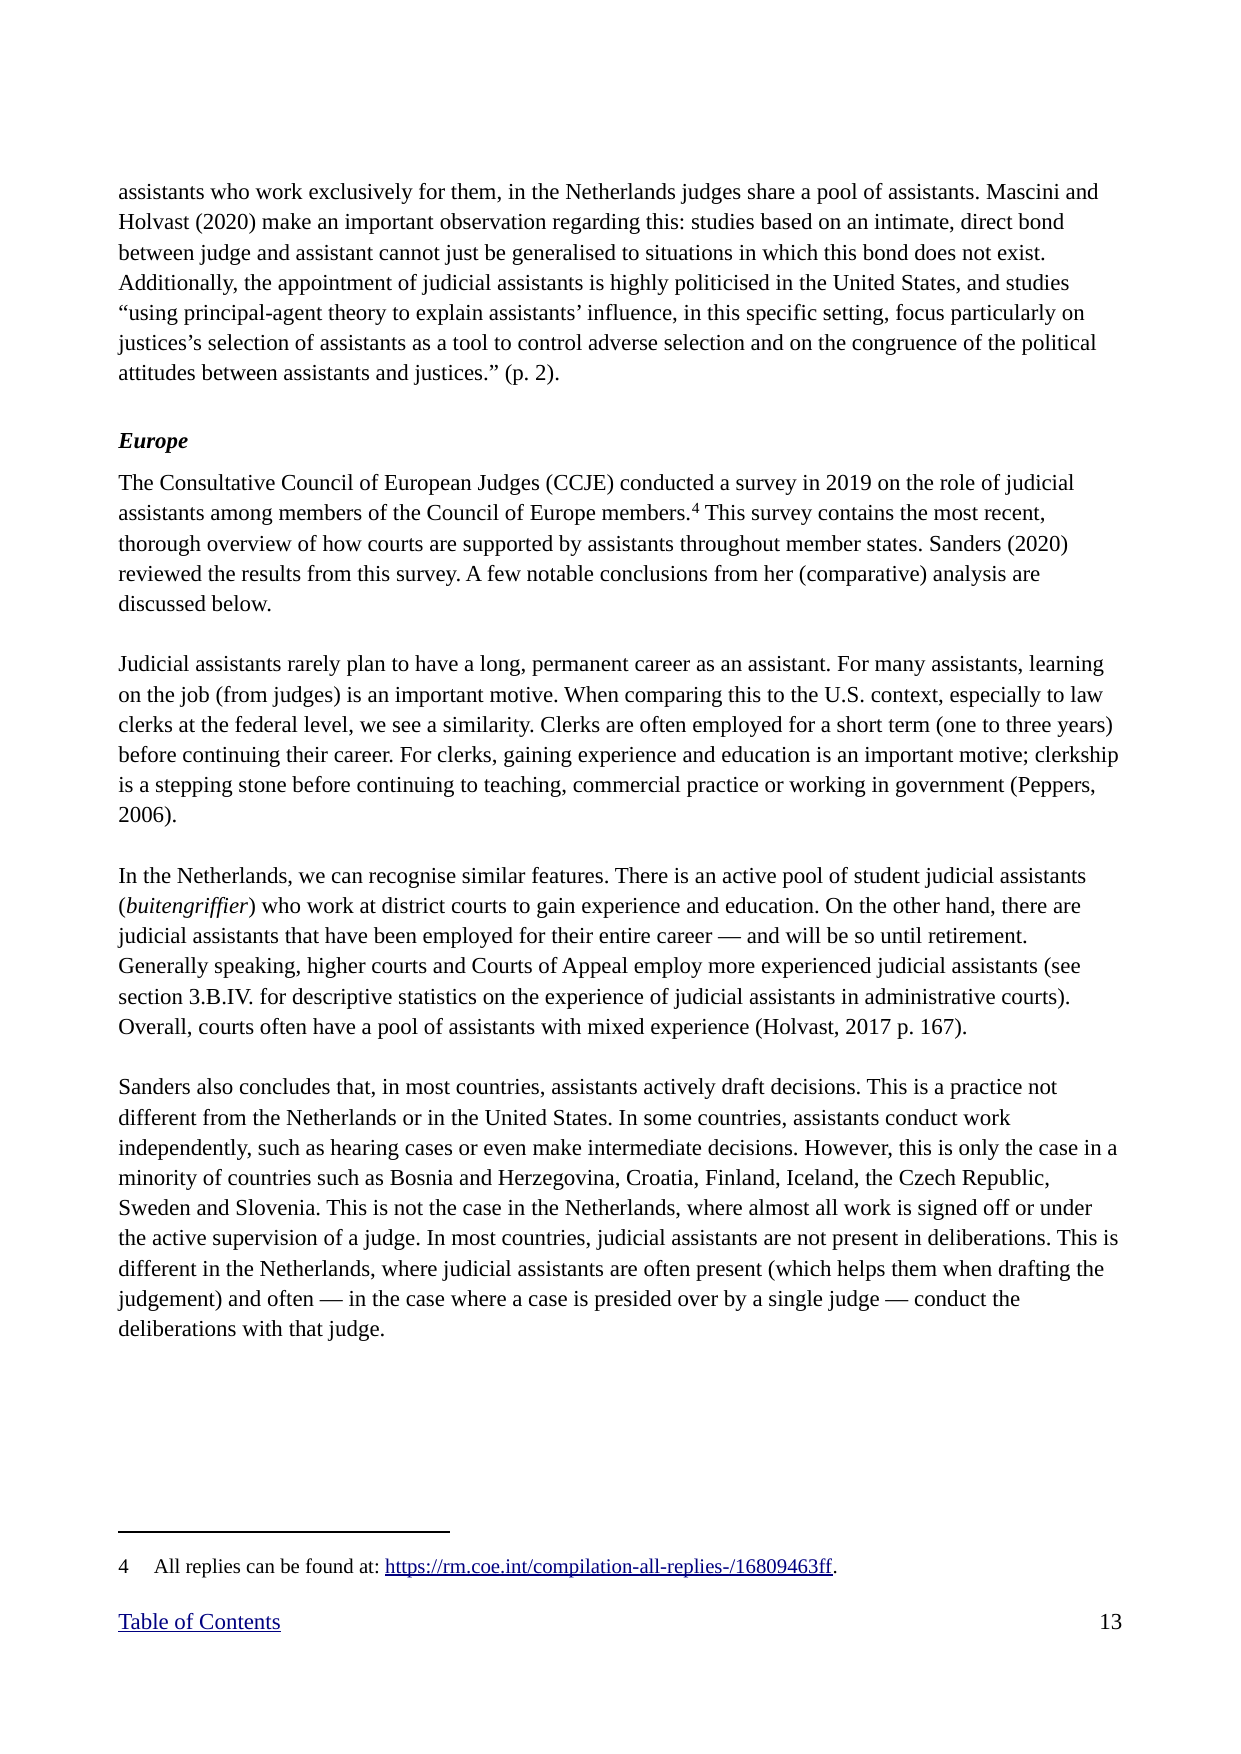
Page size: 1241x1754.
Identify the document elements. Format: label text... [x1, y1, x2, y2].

text All replies can be found at: https://rm.coe.int/compilation-all-replies-/16809463ff. [118, 1553, 1122, 1578]
text assistants who work exclusively for them, in the Netherlands judges share a pool of assistants. Mascini and Holvast (2020) make an important observation regarding this: studies based on an intimate, direct bond between judge and assistant cannot just be generalised to situations in which this bond does not exist. Additionally, the appointment of judicial assistants is highly politicised in the United States, and studies “using principal-agent theory to explain assistants’ influence, in this specific setting, focus particularly on justices’s selection of assistants as a tool to control adverse selection and on the congruence of the political attitudes between assistants and justices.” (p. 2). [118, 178, 1122, 386]
subtitle Europe [118, 427, 1122, 453]
text Sanders also concludes that, in most countries, assistants actively draft decisions. This is a practice not different from the Netherlands or in the United States. In some countries, assistants conduct work independently, such as hearing cases or even make intermediate decisions. However, this is only the case in a minority of countries such as Bosnia and Herzegovina, Croatia, Finland, Iceland, the Czech Republic, Sweden and Slovenia. This is not the case in the Netherlands, where almost all work is signed off or under the active supervision of a judge. In most countries, judicial assistants are not present in deliberations. This is different in the Netherlands, where judicial assistants are often present (which helps them when drafting the judgement) and often — in the case where a case is presided over by a single judge — conduct the deliberations with that judge. [118, 1073, 1122, 1341]
text In the Netherlands, we can recognise similar features. There is an active pool of student judicial assistants (buitengriffier) who work at district courts to gain experience and education. On the other hand, there are judicial assistants that have been employed for their entire career — and will be so until retirement. Generally speaking, higher courts and Courts of Appeal employ more experienced judicial assistants (see section 3.B.IV. for descriptive statistics on the experience of judicial assistants in administrative courts). Overall, courts often have a pool of assistants with mixed experience (Holvast, 2017 p. 167). [118, 862, 1122, 1039]
text Judicial assistants rarely plan to have a long, permanent career as an assistant. For many assistants, learning on the job (from judges) is an important motive. When comparing this to the U.S. context, especially to law clerks at the federal level, we see a similarity. Clerks are often employed for a short term (one to three years) before continuing their career. For clerks, gaining experience and education is an important motive; clerkship is a stepping stone before continuing to teaching, commercial practice or working in government (Peppers, 2006). [118, 650, 1122, 828]
text The Consultative Council of European Judges (CCJE) conducted a survey in 2019 on the role of judicial assistants among members of the Council of Europe members. This survey contains the most recent, thorough overview of how courts are supported by assistants throughout member states. Sanders (2020) reviewed the results from this survey. A few notable conclusions from her (comparative) analysis are discussed below. [118, 469, 1122, 616]
